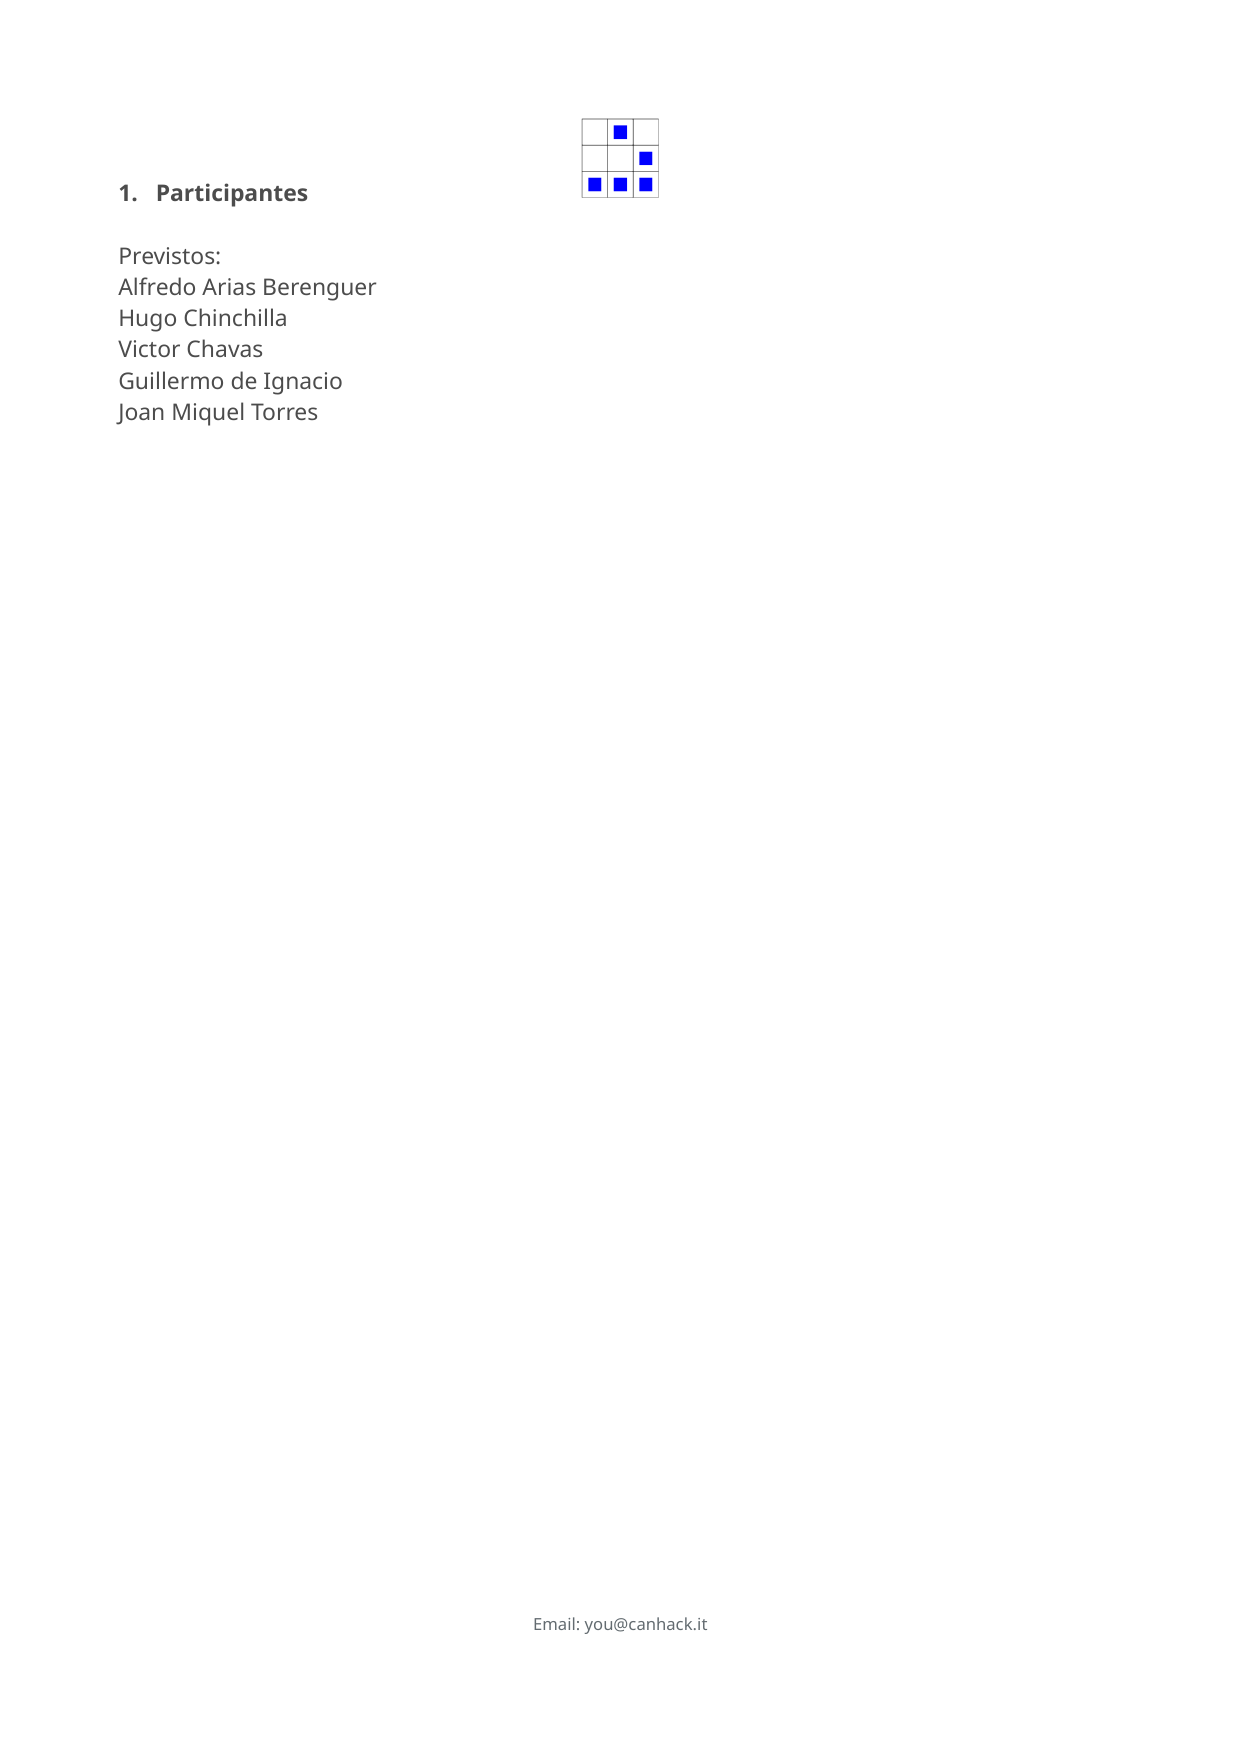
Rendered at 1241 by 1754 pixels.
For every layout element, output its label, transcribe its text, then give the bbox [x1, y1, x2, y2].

picture [581, 118, 659, 198]
text Victor Chavas [118, 333, 1122, 364]
text Hugo Chinchilla [118, 302, 1122, 333]
text Joan Miquel Torres [118, 396, 1122, 427]
list Participantes [118, 177, 1122, 208]
text Guillermo de Ignacio [118, 364, 1122, 396]
text Alfredo Arias Berenguer [118, 271, 1122, 302]
text Previstos: [118, 239, 1122, 271]
